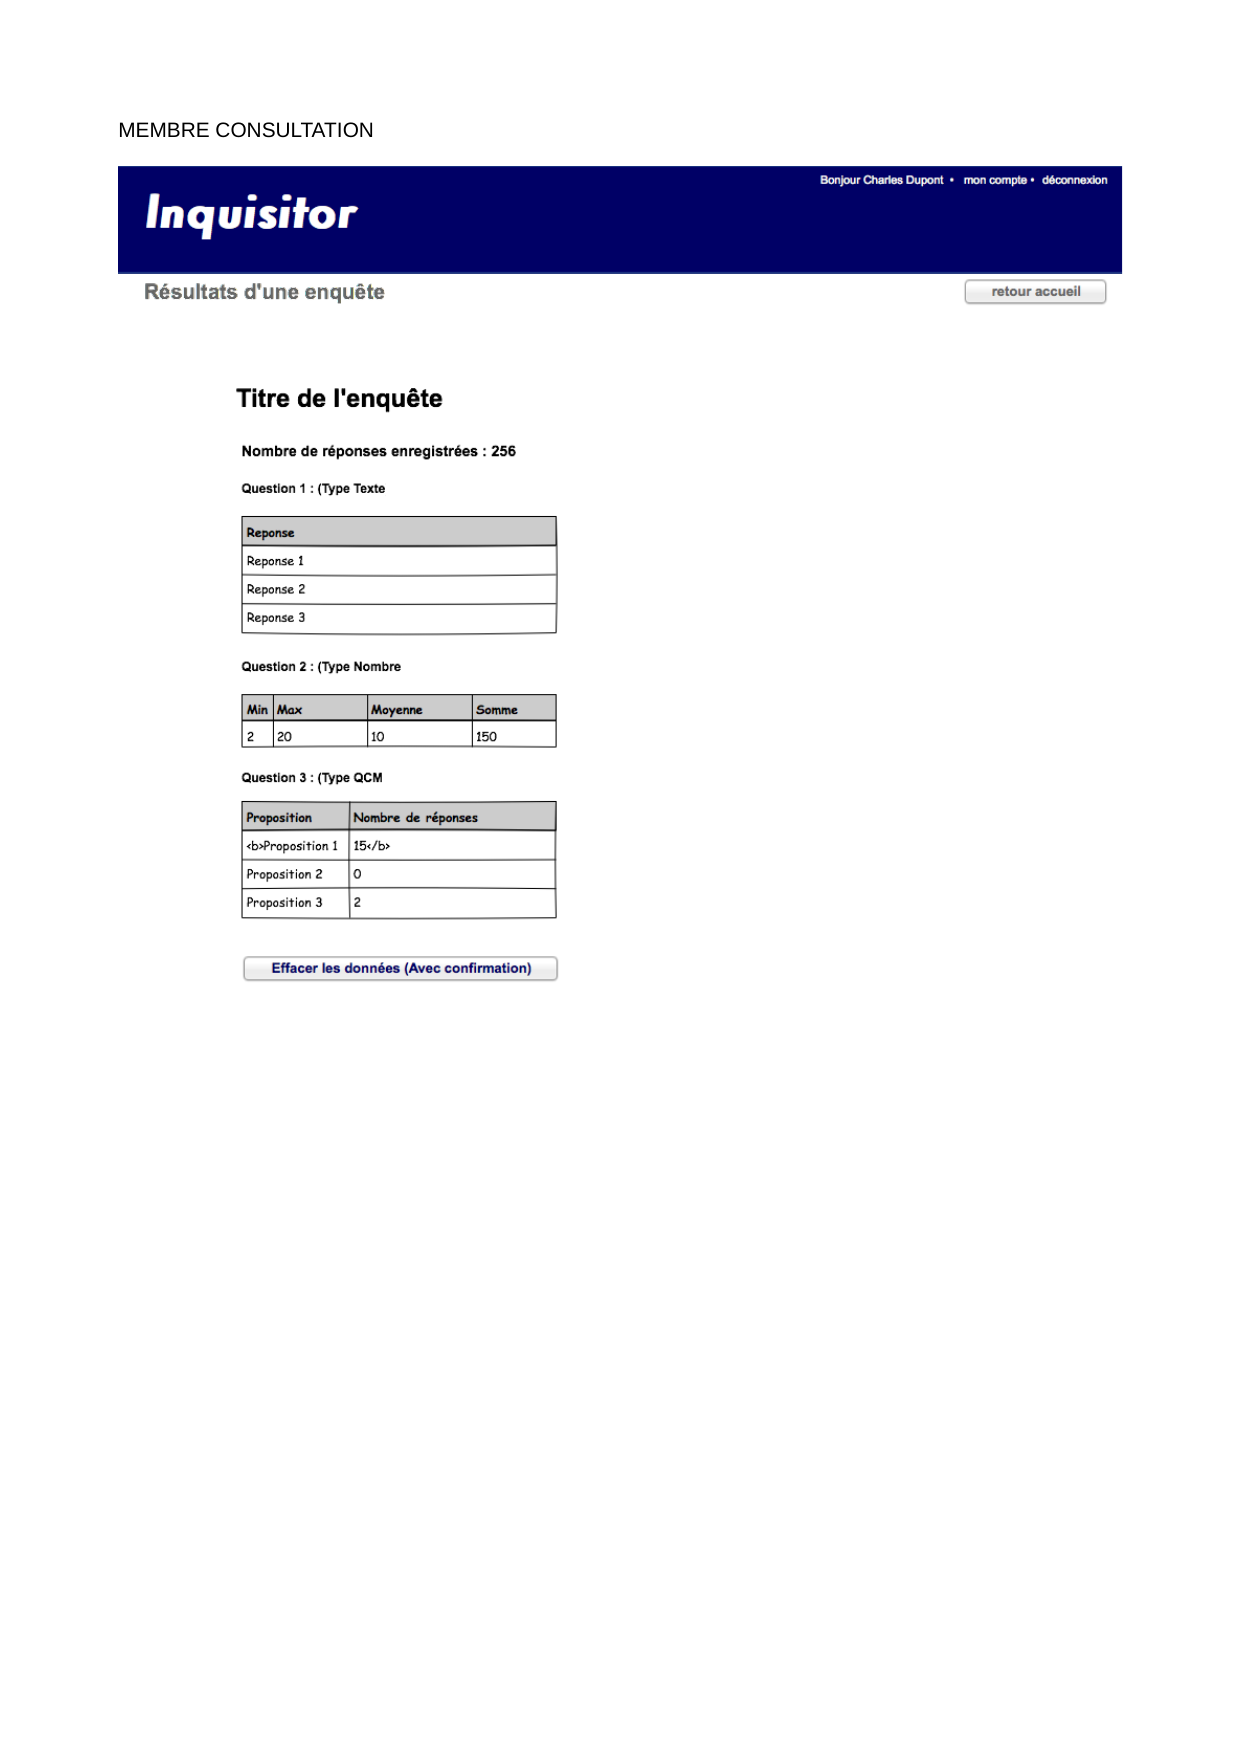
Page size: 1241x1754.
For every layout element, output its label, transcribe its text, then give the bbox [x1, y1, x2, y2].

text MEMBRE CONSULTATION [118, 118, 1122, 142]
picture [118, 166, 1123, 1108]
